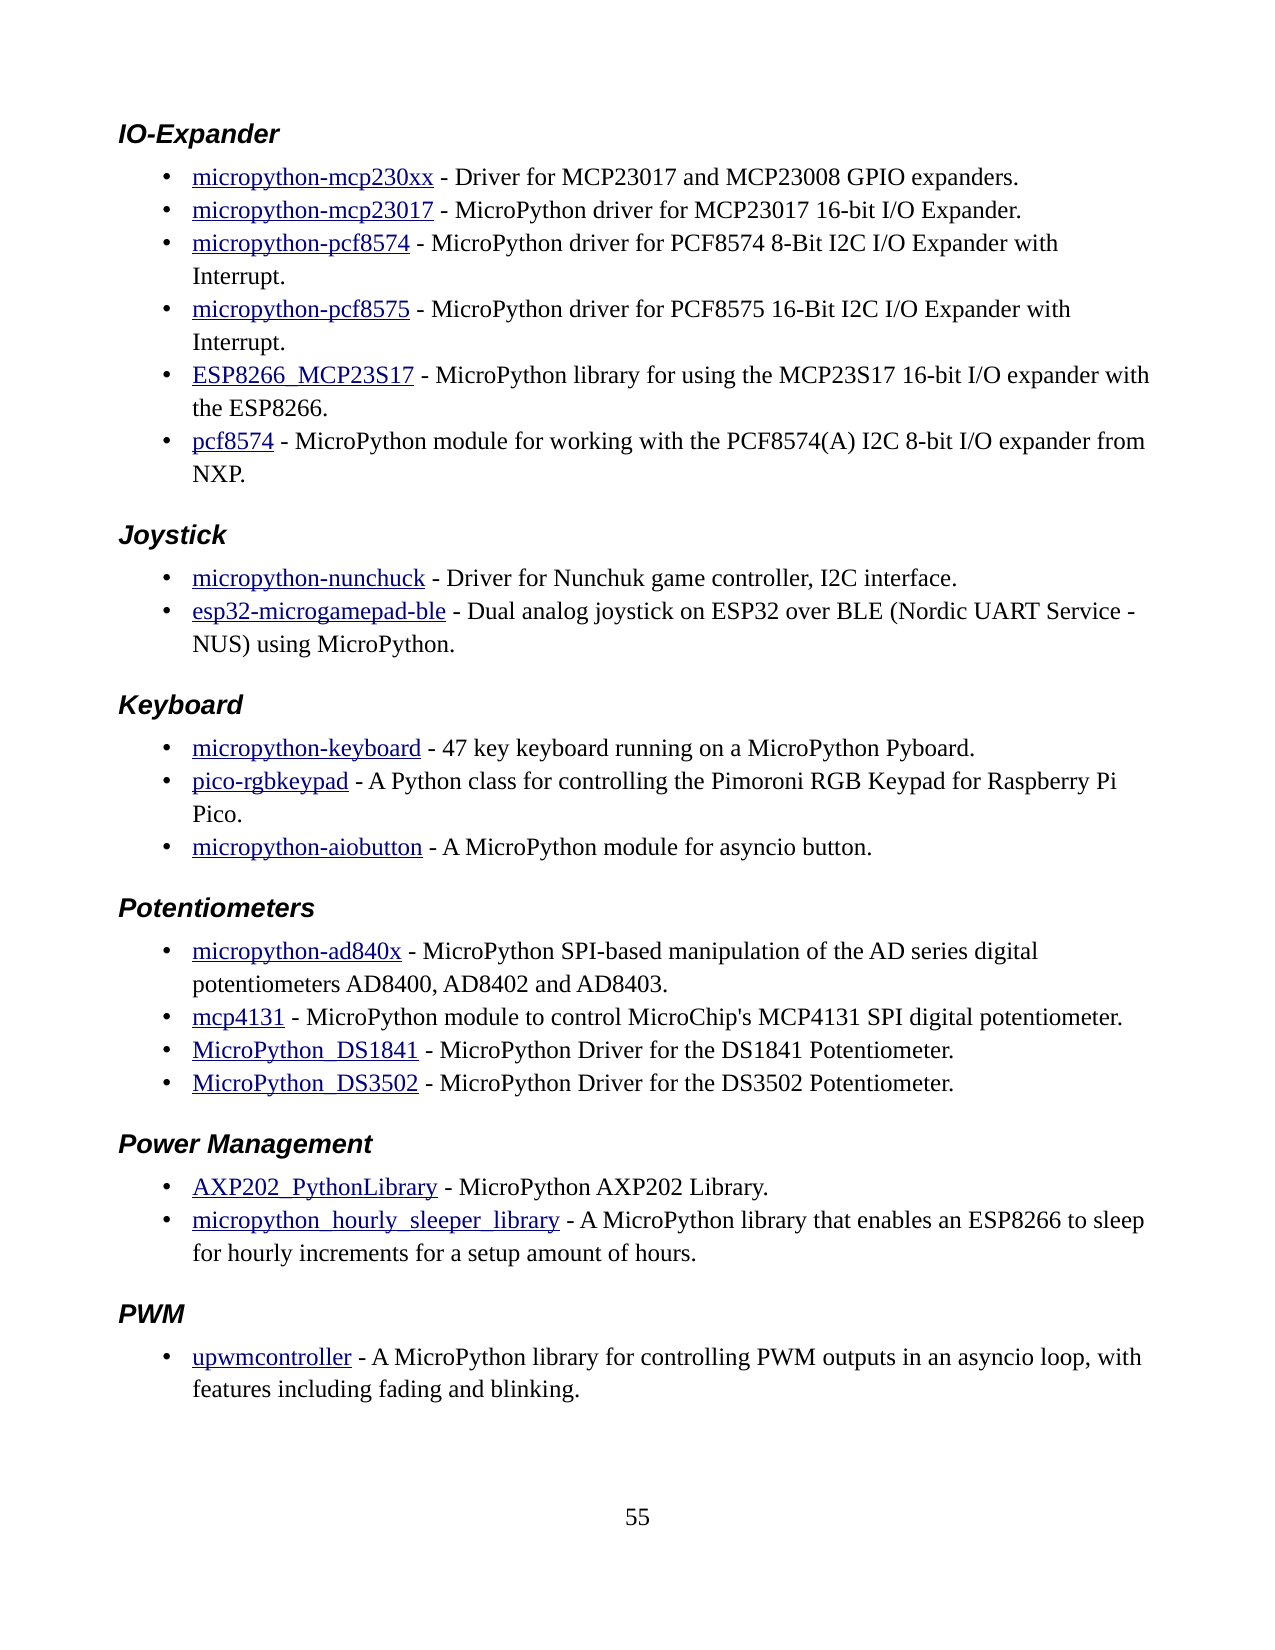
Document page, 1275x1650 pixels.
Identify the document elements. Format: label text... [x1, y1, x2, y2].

list micropython-mcp23017 - MicroPython driver for MCP23017 16-bit I/O Expander. [162, 195, 1157, 224]
subtitle Joystick [118, 519, 1157, 550]
subtitle Keyboard [118, 689, 1157, 720]
list pcf8574 - MicroPython module for working with the PCF8574(A) I2C 8-bit I/O expander from NXP. [162, 426, 1157, 488]
list upwmcontroller - A MicroPython library for controlling PWM outputs in an asyncio loop, with features including fading and blinking. [162, 1342, 1157, 1403]
list esp32-microgamepad-ble - Dual analog joystick on ESP32 over BLE (Nordic UART Service - NUS) using MicroPython. [162, 596, 1157, 658]
list AXP202_PythonLibrary - MicroPython AXP202 Library. [162, 1172, 1157, 1200]
list micropython-nunchuck - Driver for Nunchuk game controller, I2C interface. [162, 563, 1157, 592]
list micropython-pcf8575 - MicroPython driver for PCF8575 16-Bit I2C I/O Expander with Interrupt. [162, 294, 1157, 356]
list micropython_hourly_sleeper_library - A MicroPython library that enables an ESP8266 to sleep for hourly increments for a setup amount of hours. [162, 1205, 1157, 1266]
list MicroPython_DS1841 - MicroPython Driver for the DS1841 Potentiometer. [162, 1035, 1157, 1063]
subtitle Potentiometers [118, 892, 1157, 923]
list mcp4131 - MicroPython module to control MicroChip's MCP4131 SPI digital potentiometer. [162, 1002, 1157, 1031]
list MicroPython_DS3502 - MicroPython Driver for the DS3502 Potentiometer. [162, 1068, 1157, 1097]
list micropython-pcf8574 - MicroPython driver for PCF8574 8-Bit I2C I/O Expander with Interrupt. [162, 228, 1157, 290]
subtitle IO-Expander [118, 118, 1157, 149]
subtitle PWM [118, 1298, 1157, 1329]
list micropython-mcp230xx - Driver for MCP23017 and MCP23008 GPIO expanders. [162, 162, 1157, 191]
list ESP8266_MCP23S17 - MicroPython library for using the MCP23S17 16-bit I/O expander with the ESP8266. [162, 360, 1157, 422]
subtitle Power Management [118, 1128, 1157, 1159]
list micropython-ad840x - MicroPython SPI-based manipulation of the AD series digital potentiometers AD8400, AD8402 and AD8403. [162, 936, 1157, 997]
list pico-rgbkeypad - A Python class for controlling the Pimoroni RGB Keypad for Raspberry Pi Pico. [162, 766, 1157, 828]
list micropython-aiobutton - A MicroPython module for asyncio button. [162, 832, 1157, 861]
list micropython-keyboard - 47 key keyboard running on a MicroPython Pyboard. [162, 733, 1157, 762]
